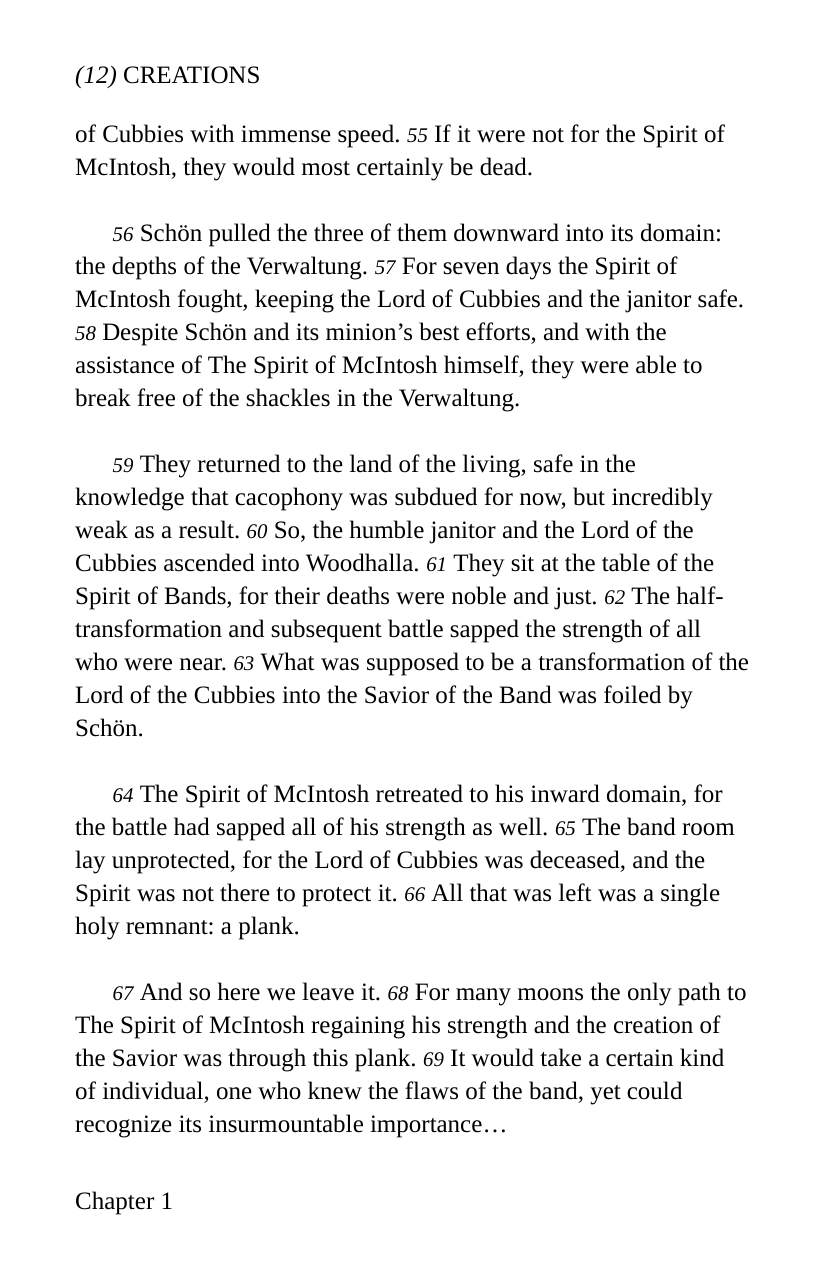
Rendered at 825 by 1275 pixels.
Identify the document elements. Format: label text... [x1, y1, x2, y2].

text 56 Schön pulled the three of them downward into its domain: the depths of the Verwaltung. 57 For seven days the Spirit of McIntosh fought, keeping the Lord of Cubbies and the janitor safe. 58 Despite Schön and its minion’s best efforts, and with the assistance of The Spirit of McIntosh himself, they were able to break free of the shackles in the Verwaltung. [75, 218, 750, 412]
text of Cubbies with immense speed. 55 If it were not for the Spirit of McIntosh, they would most certainly be dead. [75, 119, 750, 181]
text 59 They returned to the land of the living, safe in the knowledge that cacophony was subdued for now, but incredibly weak as a result. 60 So, the humble janitor and the Lord of the Cubbies ascended into Woodhalla. 61 They sit at the table of the Spirit of Bands, for their deaths were noble and just. 62 The half-transformation and subsequent battle sapped the strength of all who were near. 63 What was supposed to be a transformation of the Lord of the Cubbies into the Savior of the Band was foiled by Schön. [75, 449, 750, 742]
text 64 The Spirit of McIntosh retreated to his inward domain, for the battle had sapped all of his strength as well. 65 The band room lay unprotected, for the Lord of Cubbies was deceased, and the Spirit was not there to protect it. 66 All that was left was a single holy remnant: a plank. [75, 779, 750, 940]
text 67 And so here we leave it. 68 For many moons the only path to The Spirit of McIntosh regaining his strength and the creation of the Savior was through this plank. 69 It would take a certain kind of individual, one who knew the flaws of the band, yet could recognize its insurmountable importance… [75, 977, 750, 1138]
